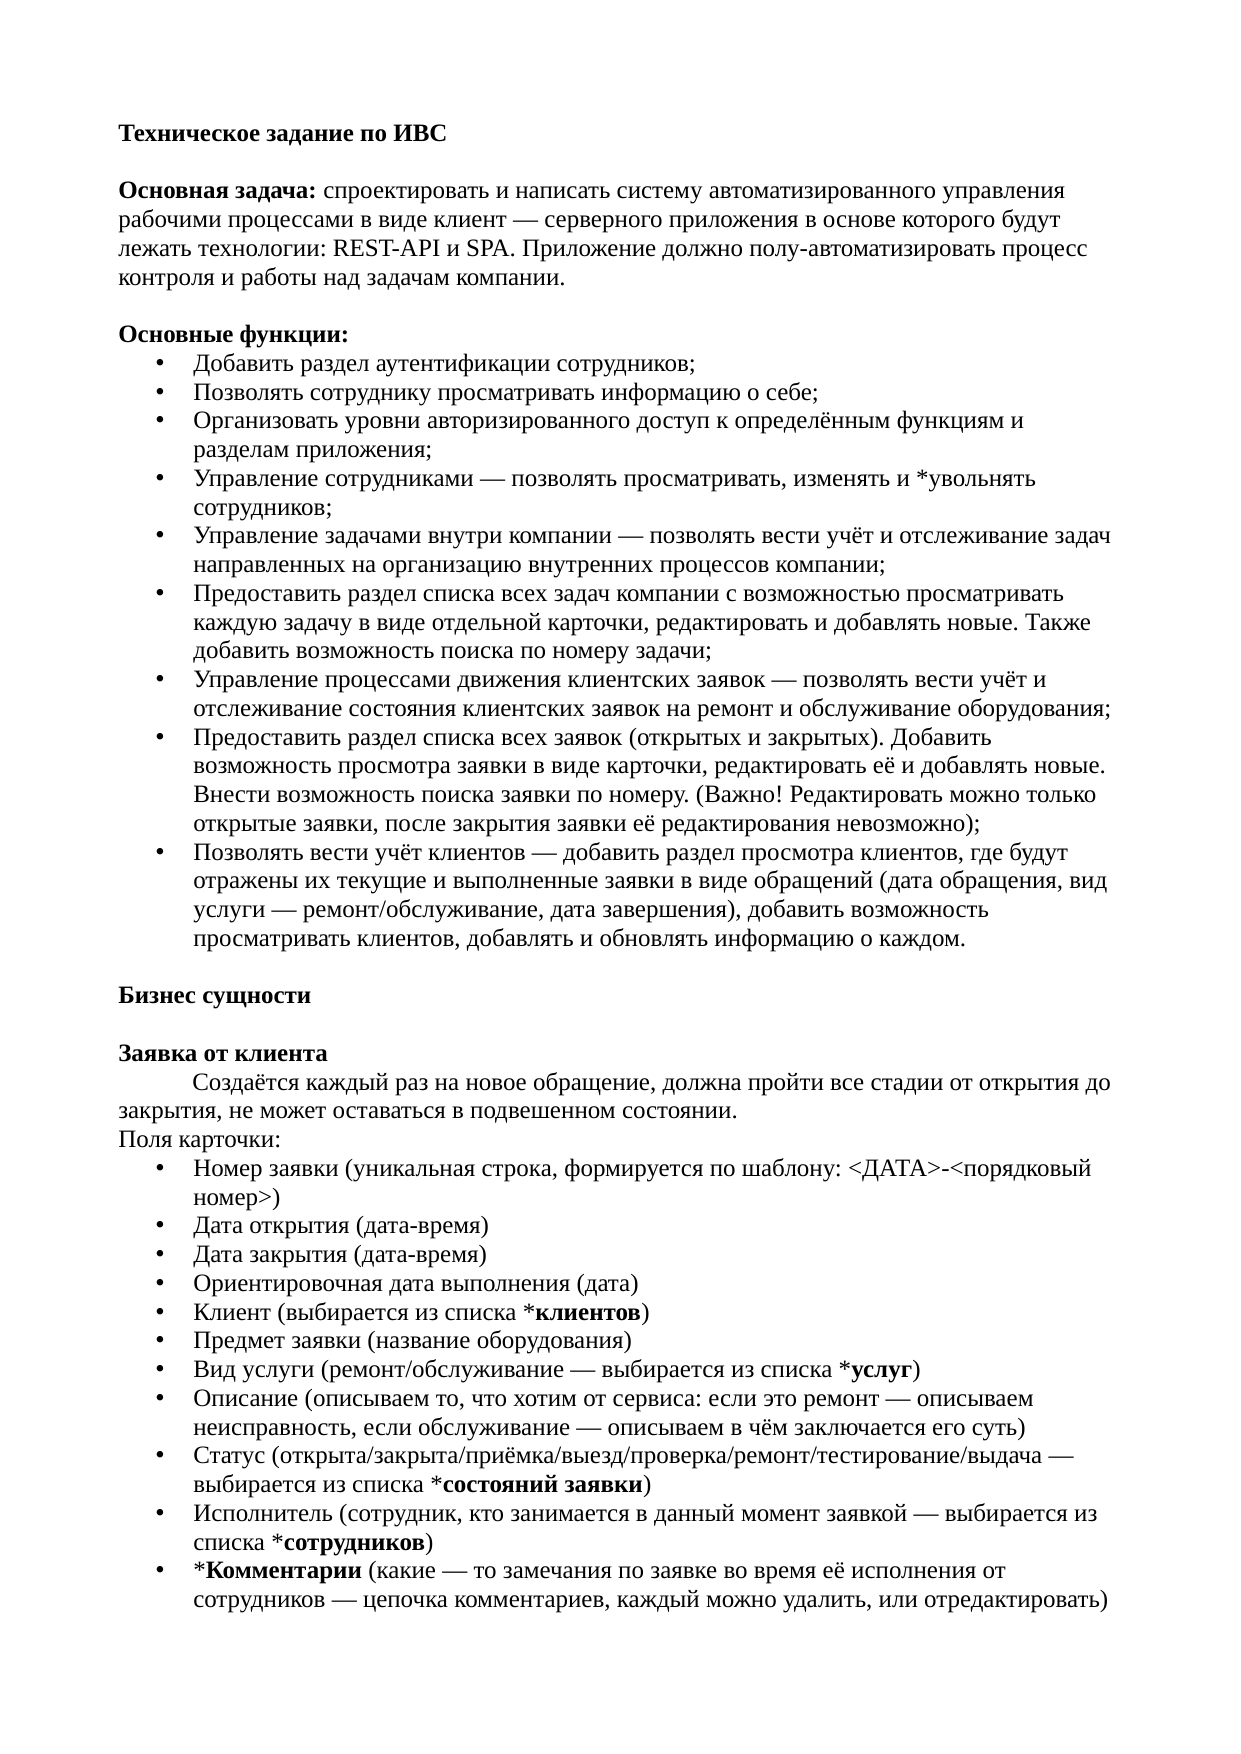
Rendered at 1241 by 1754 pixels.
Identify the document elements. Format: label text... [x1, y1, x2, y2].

list Дата открытия (дата-время) [156, 1211, 1122, 1239]
list Предоставить раздел списка всех заявок (открытых и закрытых). Добавить возможность просмотра заявки в виде карточки, редактировать её и добавлять новые. Внести возможность поиска заявки по номеру. (Важно! Редактировать можно только открытые заявки, после закрытия заявки её редактирования невозможно); [156, 722, 1122, 837]
list Добавить раздел аутентификации сотрудников; [156, 348, 1122, 377]
list Статус (открыта/закрыта/приёмка/выезд/проверка/ремонт/тестирование/выдача — выбирается из списка *состояний заявки) [156, 1441, 1122, 1498]
text Поля карточки: [118, 1124, 1122, 1153]
list Номер заявки (уникальная строка, формируется по шаблону: <ДАТА>-<порядковый номер>) [156, 1153, 1122, 1211]
list Исполнитель (сотрудник, кто занимается в данный момент заявкой — выбирается из списка *сотрудников) [156, 1498, 1122, 1556]
list Управление сотрудниками — позволять просматривать, изменять и *увольнять сотрудников; [156, 463, 1122, 521]
text Создаётся каждый раз на новое обращение, должна пройти все стадии от открытия до закрытия, не может оставаться в подвешенном состоянии. [118, 1067, 1122, 1124]
list Позволять вести учёт клиентов — добавить раздел просмотра клиентов, где будут отражены их текущие и выполненные заявки в виде обращений (дата обращения, вид услуги — ремонт/обслуживание, дата завершения), добавить возможность просматривать клиентов, добавлять и обновлять информацию о каждом. [156, 837, 1122, 952]
text Заявка от клиента [118, 1038, 1122, 1067]
text Техническое задание по ИВС [118, 118, 1122, 147]
list Предмет заявки (название оборудования) [156, 1326, 1122, 1354]
list Организовать уровни авторизированного доступ к определённым функциям и разделам приложения; [156, 406, 1122, 463]
list Управление процессами движения клиентских заявок — позволять вести учёт и отслеживание состояния клиентских заявок на ремонт и обслуживание оборудования; [156, 664, 1122, 722]
list Описание (описываем то, что хотим от сервиса: если это ремонт — описываем неисправность, если обслуживание — описываем в чём заключается его суть) [156, 1383, 1122, 1441]
list Предоставить раздел списка всех задач компании с возможностью просматривать каждую задачу в виде отдельной карточки, редактировать и добавлять новые. Также добавить возможность поиска по номеру задачи; [156, 578, 1122, 664]
list Дата закрытия (дата-время) [156, 1239, 1122, 1268]
list Позволять сотруднику просматривать информацию о себе; [156, 377, 1122, 406]
text Бизнес сущности [118, 981, 1122, 1009]
text Основные функции: [118, 319, 1122, 348]
list Клиент (выбирается из списка *клиентов) [156, 1297, 1122, 1326]
list Вид услуги (ремонт/обслуживание — выбирается из списка *услуг) [156, 1354, 1122, 1383]
list Ориентировочная дата выполнения (дата) [156, 1268, 1122, 1297]
list Управление задачами внутри компании — позволять вести учёт и отслеживание задач направленных на организацию внутренних процессов компании; [156, 521, 1122, 578]
text Основная задача: спроектировать и написать систему автоматизированного управления рабочими процессами в виде клиент — серверного приложения в основе которого будут лежать технологии: REST-API и SPA. Приложение должно полу-автоматизировать процесс контроля и работы над задачам компании. [118, 176, 1122, 291]
list *Комментарии (какие — то замечания по заявке во время её исполнения от сотрудников — цепочка комментариев, каждый можно удалить, или отредактировать) [156, 1556, 1122, 1613]
